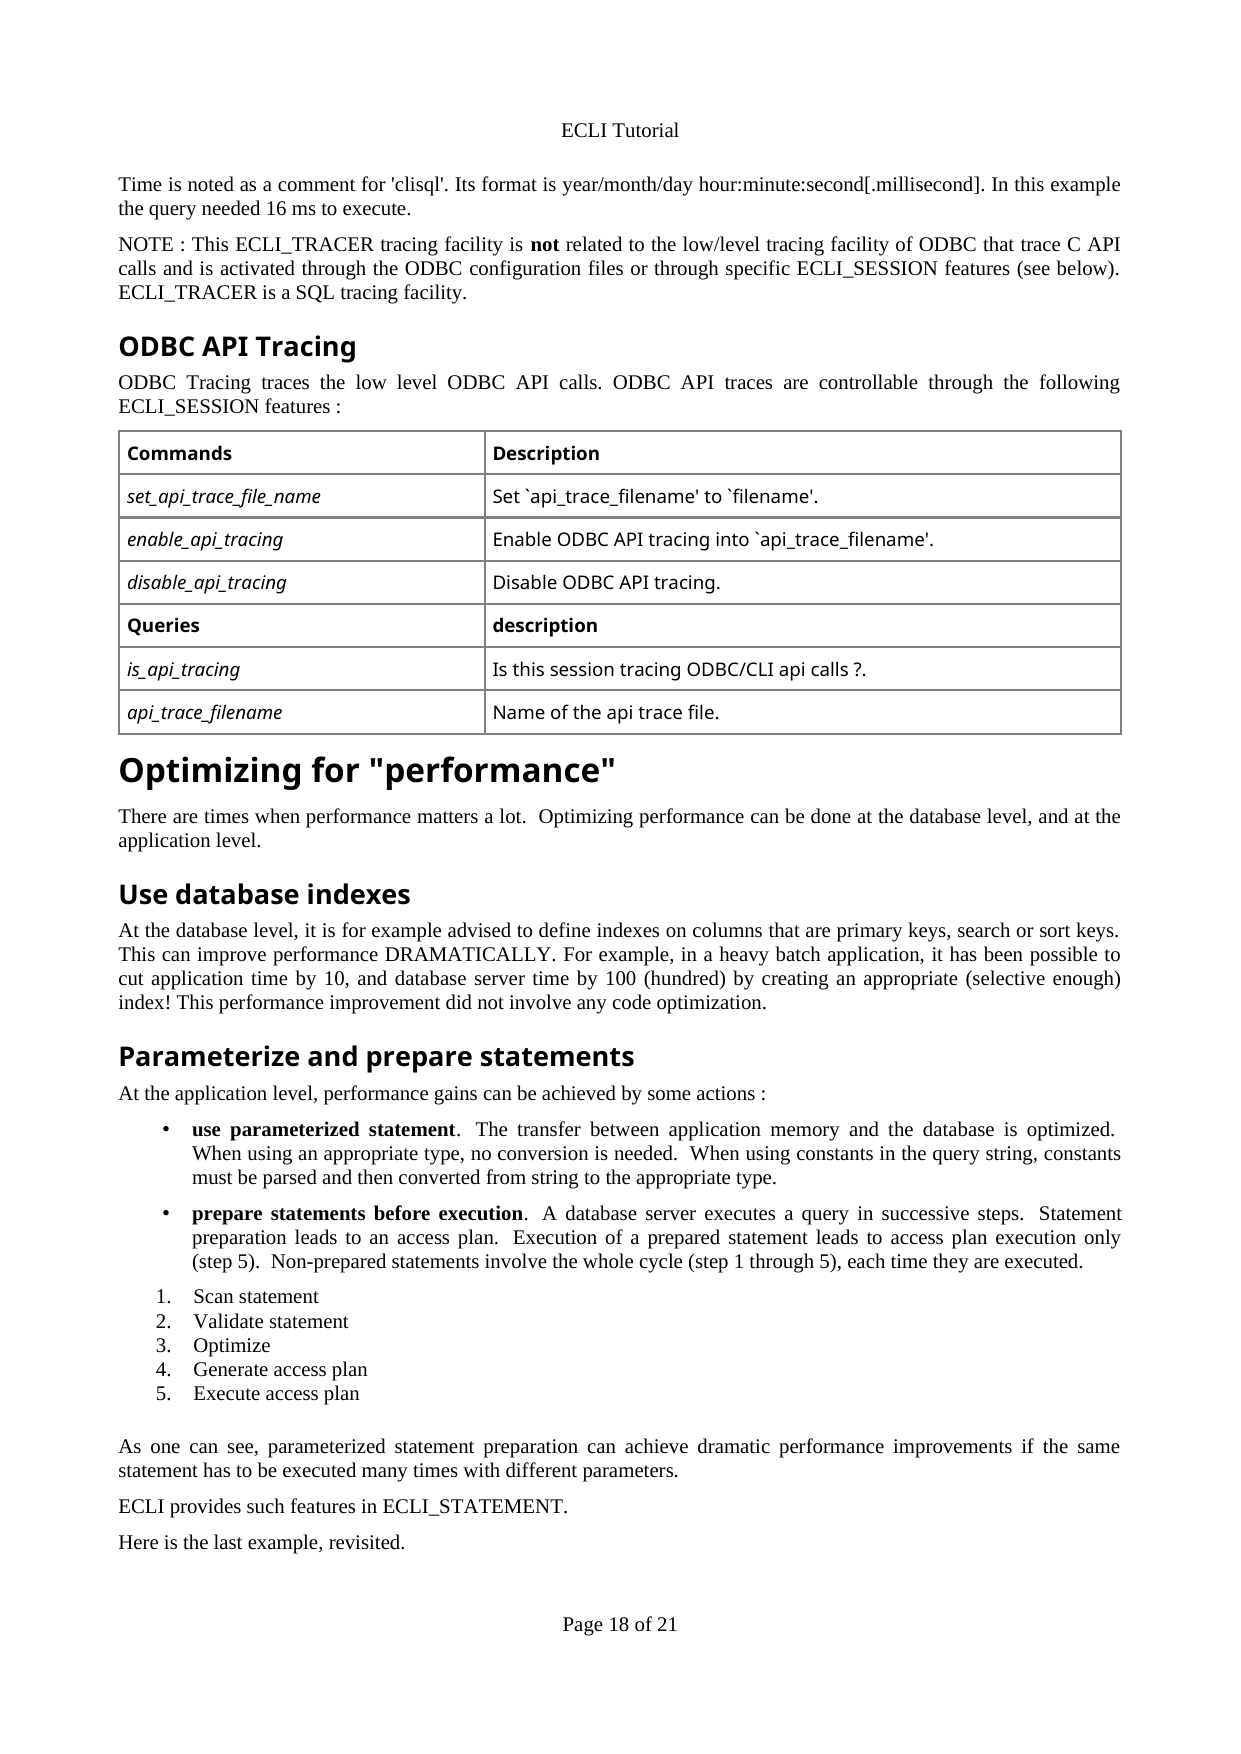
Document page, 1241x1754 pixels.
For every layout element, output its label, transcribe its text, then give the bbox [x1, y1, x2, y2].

text Time is noted as a comment for 'clisql'. Its format is year/month/day hour:minute:second[.millisecond]. In this example the query needed 16 ms to execute. [118, 172, 1122, 220]
table_header Description [486, 432, 1120, 473]
subtitle ODBC API Tracing [118, 327, 1122, 364]
table_cell Is this session tracing ODBC/CLI api calls ?. [486, 648, 1120, 689]
table_cell Enable ODBC API tracing into `api_trace_filename'. [486, 519, 1120, 560]
subtitle Optimizing for "performance" [118, 746, 1122, 792]
subtitle Parameterize and prepare statements [118, 1038, 1122, 1075]
list Generate access plan [156, 1357, 1122, 1381]
text ECLI provides such features in ECLI_STATEMENT. [118, 1494, 1122, 1518]
text As one can see, parameterized statement preparation can achieve dramatic performance improvements if the same statement has to be executed many times with different parameters. [118, 1434, 1122, 1482]
list Scan statement [156, 1284, 1122, 1308]
table_cell Set `api_trace_filename' to `filename'. [486, 475, 1120, 516]
text Here is the last example, revisited. [118, 1530, 1122, 1554]
table_cell Disable ODBC API tracing. [486, 562, 1120, 603]
text ODBC Tracing traces the low level ODBC API calls. ODBC API traces are controllable through the following ECLI_SESSION features : [118, 370, 1122, 418]
table_cell Name of the api trace file. [486, 691, 1120, 733]
text At the database level, it is for example advised to define indexes on columns that are primary keys, search or sort keys. This can improve performance DRAMATICALLY. For example, in a heavy batch application, it has been possible to cut application time by 10, and database server time by 100 (hundred) by creating an appropriate (selective enough) index! This performance improvement did not involve any code optimization. [118, 918, 1122, 1014]
table_cell enable_api_tracing [120, 519, 484, 560]
list Optimize [156, 1333, 1122, 1357]
list Validate statement [156, 1308, 1122, 1333]
list prepare statements before execution. A database server executes a query in successive steps. Statement preparation leads to an access plan. Execution of a prepared statement leads to access plan execution only (step 5). Non-prepared statements involve the whole cycle (step 1 through 5), each time they are executed. [162, 1201, 1122, 1273]
list Execute access plan [156, 1381, 1122, 1405]
table_cell set_api_trace_file_name [120, 475, 484, 516]
table_header Commands [120, 432, 484, 473]
table_cell api_trace_filename [120, 691, 484, 733]
table_cell is_api_tracing [120, 648, 484, 689]
table_cell description [486, 605, 1120, 646]
table_cell Queries [120, 605, 484, 646]
text At the application level, performance gains can be achieved by some actions : [118, 1081, 1122, 1105]
text NOTE : This ECLI_TRACER tracing facility is not related to the low/level tracing facility of ODBC that trace C API calls and is activated through the ODBC configuration files or through specific ECLI_SESSION features (see below). ECLI_TRACER is a SQL tracing facility. [118, 232, 1122, 304]
table_cell disable_api_tracing [120, 562, 484, 603]
text There are times when performance matters a lot. Optimizing performance can be done at the database level, and at the application level. [118, 804, 1122, 852]
subtitle Use database indexes [118, 875, 1122, 912]
list use parameterized statement. The transfer between application memory and the database is optimized. When using an appropriate type, no conversion is needed. When using constants in the query string, constants must be parsed and then converted from string to the appropriate type. [162, 1117, 1122, 1189]
